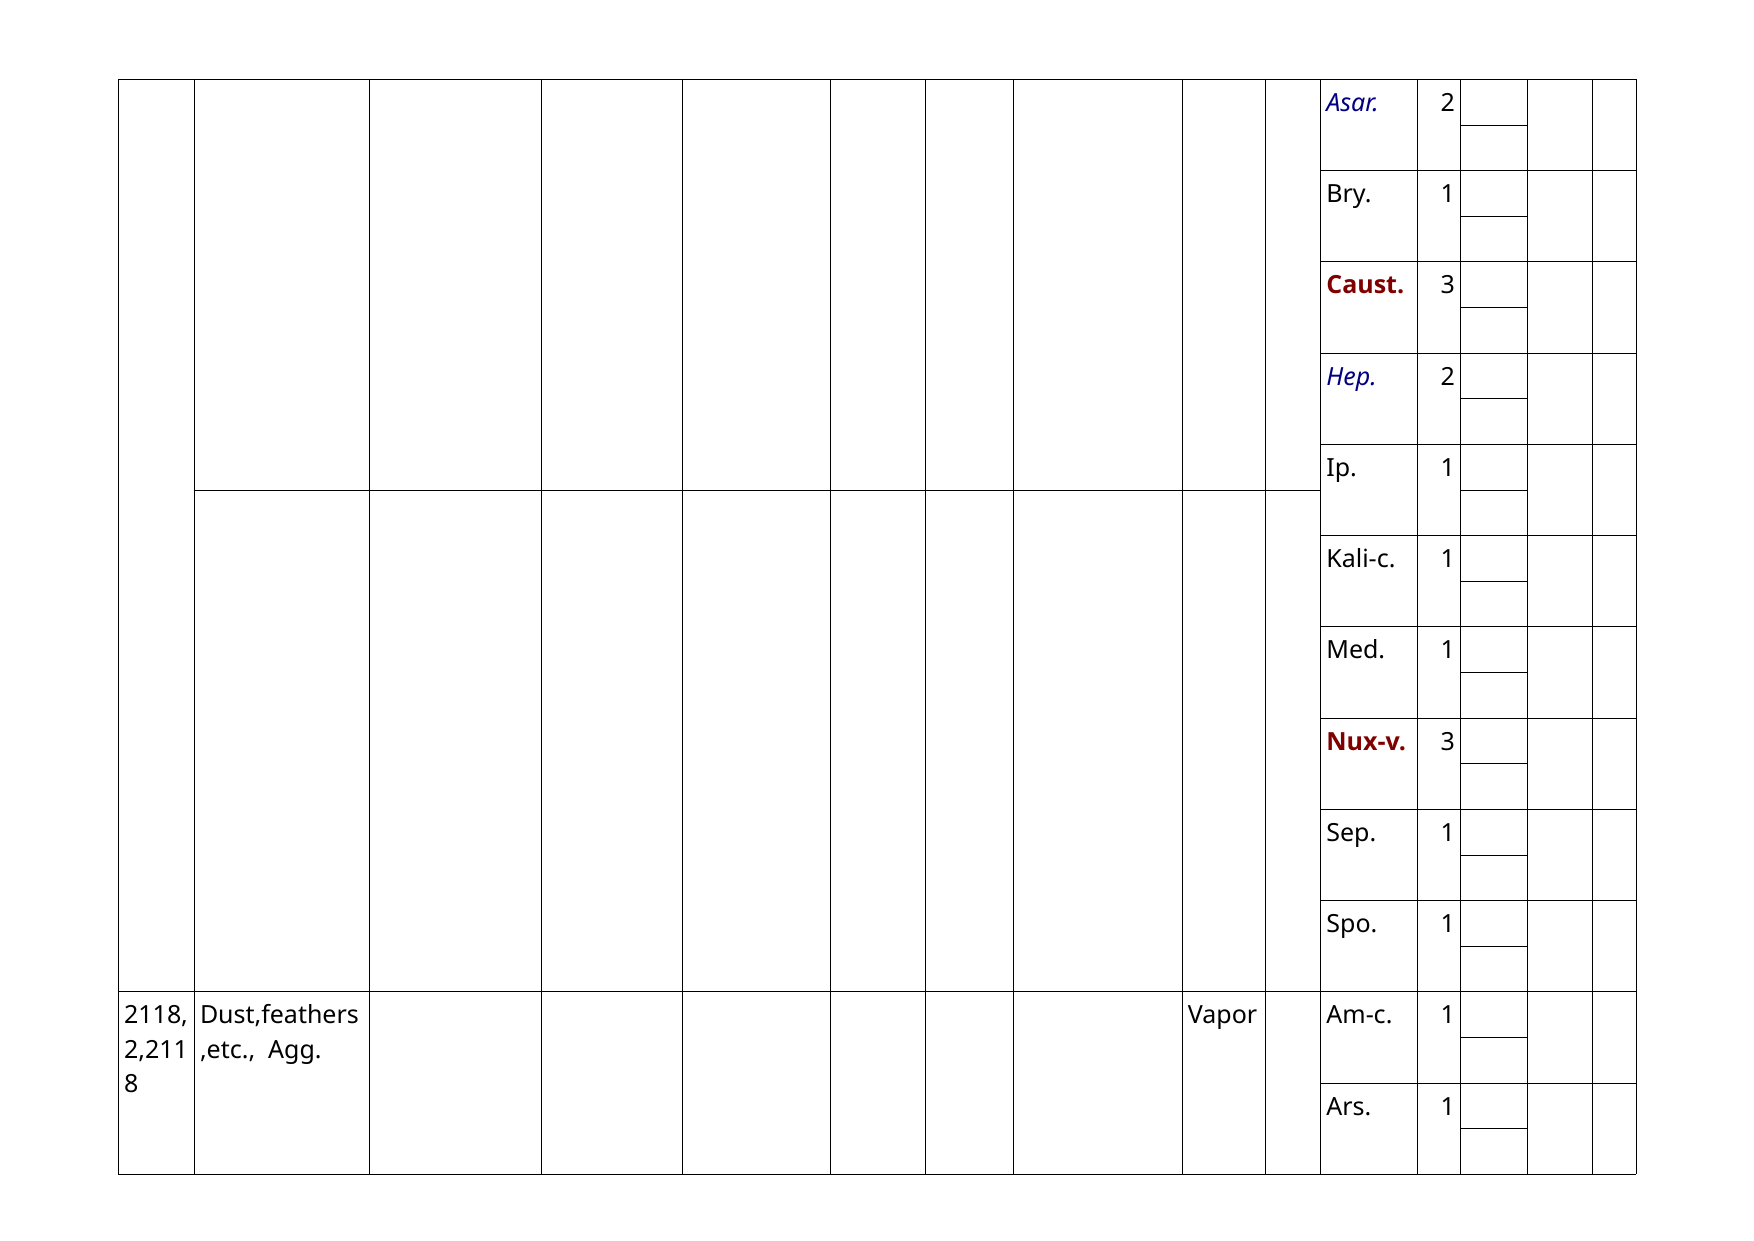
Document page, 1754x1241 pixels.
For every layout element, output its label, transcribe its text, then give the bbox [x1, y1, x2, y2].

table_cell [1461, 262, 1527, 307]
table_cell [1461, 126, 1527, 170]
table_cell [683, 491, 830, 991]
table_cell 1 [1418, 992, 1460, 1083]
table_cell [1528, 171, 1592, 261]
table_cell [119, 80, 194, 991]
table_cell Dust,feathers,etc., Agg. [195, 992, 369, 1174]
table_cell [1014, 992, 1182, 1174]
table_cell 1 [1418, 536, 1460, 626]
table_cell Ars. [1321, 1084, 1417, 1174]
table_cell [1593, 536, 1636, 626]
table_cell [1528, 627, 1592, 718]
table_cell Asar. [1321, 80, 1417, 170]
table_cell Ip. [1321, 445, 1417, 535]
table_cell Bry. [1321, 171, 1417, 261]
table_cell [1528, 262, 1592, 353]
table_cell [1461, 171, 1527, 216]
table_cell [1593, 810, 1636, 900]
table_cell [1266, 80, 1320, 489]
table_cell Kali-c. [1321, 536, 1417, 626]
table_cell [370, 491, 541, 991]
table_cell Med. [1321, 627, 1417, 718]
table_cell [1461, 80, 1527, 124]
table_cell [1461, 1129, 1527, 1174]
table_cell 2118,2,2118 [119, 992, 194, 1174]
table_cell [1461, 627, 1527, 672]
table_cell [1461, 856, 1527, 900]
table_cell Vapor [1183, 992, 1265, 1174]
table_cell [1593, 354, 1636, 444]
table_cell 1 [1418, 810, 1460, 900]
table_cell [1461, 1084, 1527, 1128]
table_cell 1 [1418, 627, 1460, 718]
table_cell [1461, 901, 1527, 946]
table_cell [683, 992, 830, 1174]
table_cell 1 [1418, 1084, 1460, 1174]
table_cell Hep. [1321, 354, 1417, 444]
table_cell [1461, 1038, 1527, 1083]
table_cell [831, 80, 925, 489]
table_cell 3 [1418, 719, 1460, 809]
table_cell [1461, 992, 1527, 1037]
table_cell [1461, 719, 1527, 763]
table_cell [1461, 536, 1527, 581]
table_cell 2 [1418, 80, 1460, 170]
table_cell [1528, 901, 1592, 991]
table_cell [1593, 627, 1636, 718]
table_cell [926, 491, 1013, 991]
table_cell [1461, 673, 1527, 718]
table_cell 1 [1418, 445, 1460, 535]
table_cell [1528, 80, 1592, 170]
table_cell [1528, 354, 1592, 444]
table_cell [542, 80, 682, 489]
table_cell [683, 80, 830, 489]
table_cell [1528, 719, 1592, 809]
table_cell [1461, 764, 1527, 809]
table_cell [926, 992, 1013, 1174]
table_cell [1461, 491, 1527, 535]
table_cell [1183, 491, 1265, 991]
table_cell 1 [1418, 171, 1460, 261]
table_cell [542, 491, 682, 991]
table_cell [1014, 491, 1182, 991]
table_cell [370, 992, 541, 1174]
table_cell [831, 992, 925, 1174]
table_cell [1461, 947, 1527, 991]
table_cell Nux-v. [1321, 719, 1417, 809]
table_cell [831, 491, 925, 991]
table_cell [1461, 354, 1527, 398]
table_cell 2 [1418, 354, 1460, 444]
table_cell [195, 80, 369, 489]
table_cell 3 [1418, 262, 1460, 353]
table_cell [1461, 399, 1527, 444]
table_cell [542, 992, 682, 1174]
table_cell [1593, 719, 1636, 809]
table_cell [1461, 810, 1527, 854]
table_cell Caust. [1321, 262, 1417, 353]
table_cell [1593, 80, 1636, 170]
table_cell [195, 491, 369, 991]
table_cell [1528, 536, 1592, 626]
table_cell Spo. [1321, 901, 1417, 991]
table_cell [1014, 80, 1182, 489]
table_cell 1 [1418, 901, 1460, 991]
table_cell Sep. [1321, 810, 1417, 900]
table_cell [1528, 992, 1592, 1083]
table_cell [1266, 992, 1320, 1174]
table_cell [1593, 171, 1636, 261]
table_cell [926, 80, 1013, 489]
table_cell [1528, 1084, 1592, 1174]
table_cell [1461, 582, 1527, 626]
table_cell [370, 80, 541, 489]
table_cell [1461, 308, 1527, 353]
table_cell [1593, 445, 1636, 535]
table_cell [1461, 217, 1527, 261]
table_cell [1183, 80, 1265, 489]
table_cell [1593, 992, 1636, 1083]
table_cell [1461, 445, 1527, 489]
table_cell [1528, 810, 1592, 900]
table_cell [1266, 491, 1320, 991]
table_cell [1593, 262, 1636, 353]
table_cell [1593, 901, 1636, 991]
table_cell Am-c. [1321, 992, 1417, 1083]
table_cell [1593, 1084, 1636, 1174]
table_cell [1528, 445, 1592, 535]
